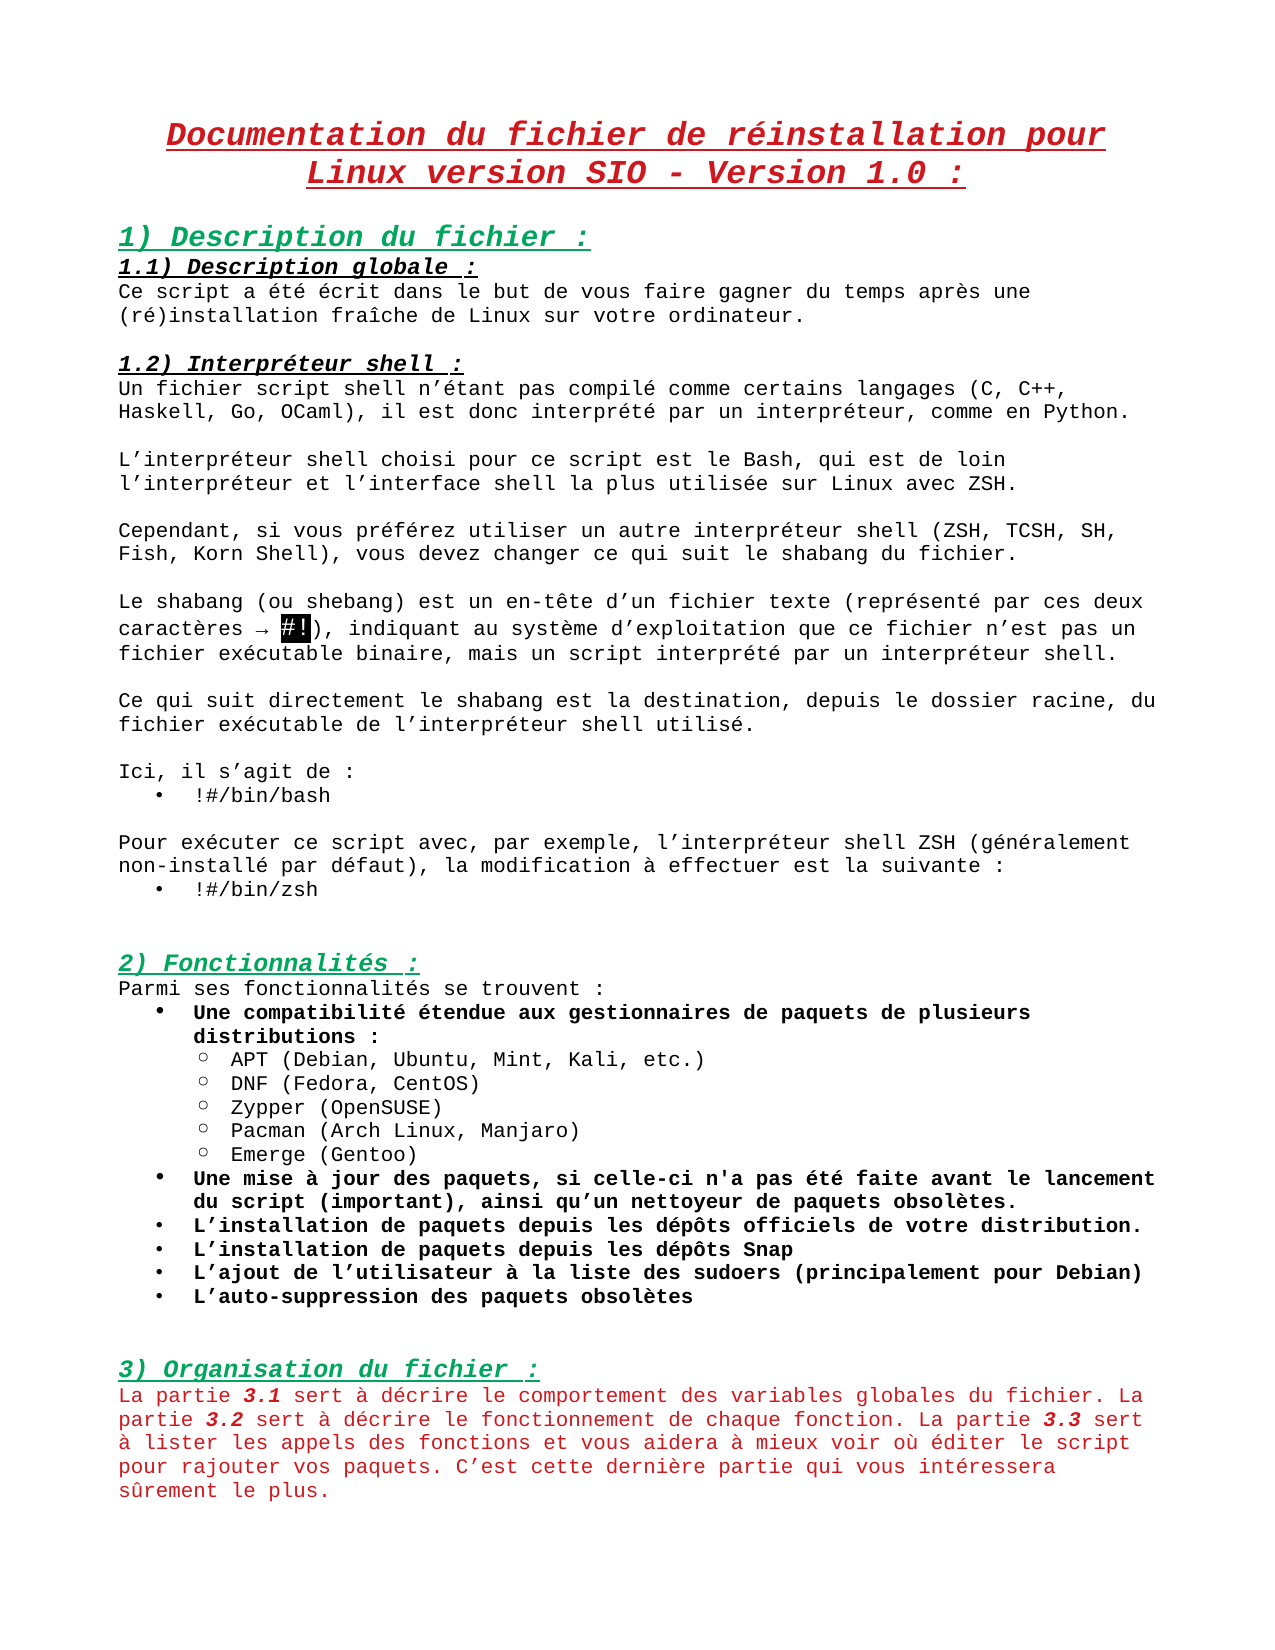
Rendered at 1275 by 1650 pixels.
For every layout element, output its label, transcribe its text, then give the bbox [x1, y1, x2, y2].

text L’interpréteur shell choisi pour ce script est le Bash, qui est de loin l’interpréteur et l’interface shell la plus utilisée sur Linux avec ZSH. [118, 449, 1157, 496]
list L’auto-suppression des paquets obsolètes [156, 1286, 1157, 1309]
text Ce qui suit directement le shabang est la destination, depuis le dossier racine, du fichier exécutable de l’interpréteur shell utilisé. [118, 690, 1157, 737]
text Le shabang (ou shebang) est un en-tête d’un fichier texte (représenté par ces deux caractères → #!), indiquant au système d’exploitation que ce fichier n’est pas un fichier exécutable binaire, mais un script interprété par un interpréteur shell. [118, 591, 1157, 666]
text 1.2) Interpréteur shell : [118, 352, 1157, 378]
text 3) Organisation du fichier : [118, 1357, 1157, 1385]
list Une mise à jour des paquets, si celle-ci n'a pas été faite avant le lancement du script (important), ainsi qu’un nettoyeur de paquets obsolètes. [156, 1168, 1157, 1215]
list Zypper (OpenSUSE) [193, 1097, 1157, 1120]
text Documentation du fichier de réinstallation pour Linux version SIO - Version 1.0 : [118, 118, 1157, 194]
list Pacman (Arch Linux, Manjaro) [193, 1120, 1157, 1144]
list !#/bin/bash [156, 784, 1157, 808]
list L’installation de paquets depuis les dépôts Snap [156, 1238, 1157, 1262]
list !#/bin/zsh [156, 879, 1157, 903]
text 1.1) Description globale : [118, 255, 1157, 281]
text 2) Fonctionnalités : [118, 950, 1157, 978]
text Ce script a été écrit dans le but de vous faire gagner du temps après une (ré)installation fraîche de Linux sur votre ordinateur. [118, 281, 1157, 328]
text Parmi ses fonctionnalités se trouvent : [118, 978, 1157, 1002]
text La partie 3.1 sert à décrire le comportement des variables globales du fichier. La partie 3.2 sert à décrire le fonctionnement de chaque fonction. La partie 3.3 sert à lister les appels des fonctions et vous aidera à mieux voir où éditer le script pour rajouter vos paquets. C’est cette dernière partie qui vous intéressera sûrement le plus. [118, 1385, 1157, 1503]
list DNF (Fedora, CentOS) [193, 1073, 1157, 1097]
text Cependant, si vous préférez utiliser un autre interpréteur shell (ZSH, TCSH, SH, Fish, Korn Shell), vous devez changer ce qui suit le shabang du fichier. [118, 520, 1157, 567]
list L’installation de paquets depuis les dépôts officiels de votre distribution. [156, 1215, 1157, 1238]
text Un fichier script shell n’étant pas compilé comme certains langages (C, C++, Haskell, Go, OCaml), il est donc interprété par un interpréteur, comme en Python. [118, 378, 1157, 425]
list L’ajout de l’utilisateur à la liste des sudoers (principalement pour Debian) [156, 1262, 1157, 1286]
list APT (Debian, Ubuntu, Mint, Kali, etc.) [193, 1049, 1157, 1073]
list Une compatibilité étendue aux gestionnaires de paquets de plusieurs distributions : [156, 1002, 1157, 1049]
text Pour exécuter ce script avec, par exemple, l’interpréteur shell ZSH (généralement non-installé par défaut), la modification à effectuer est la suivante : [118, 832, 1157, 879]
list Emerge (Gentoo) [193, 1144, 1157, 1168]
text 1) Description du fichier : [118, 222, 1157, 255]
text Ici, il s’agit de : [118, 761, 1157, 784]
